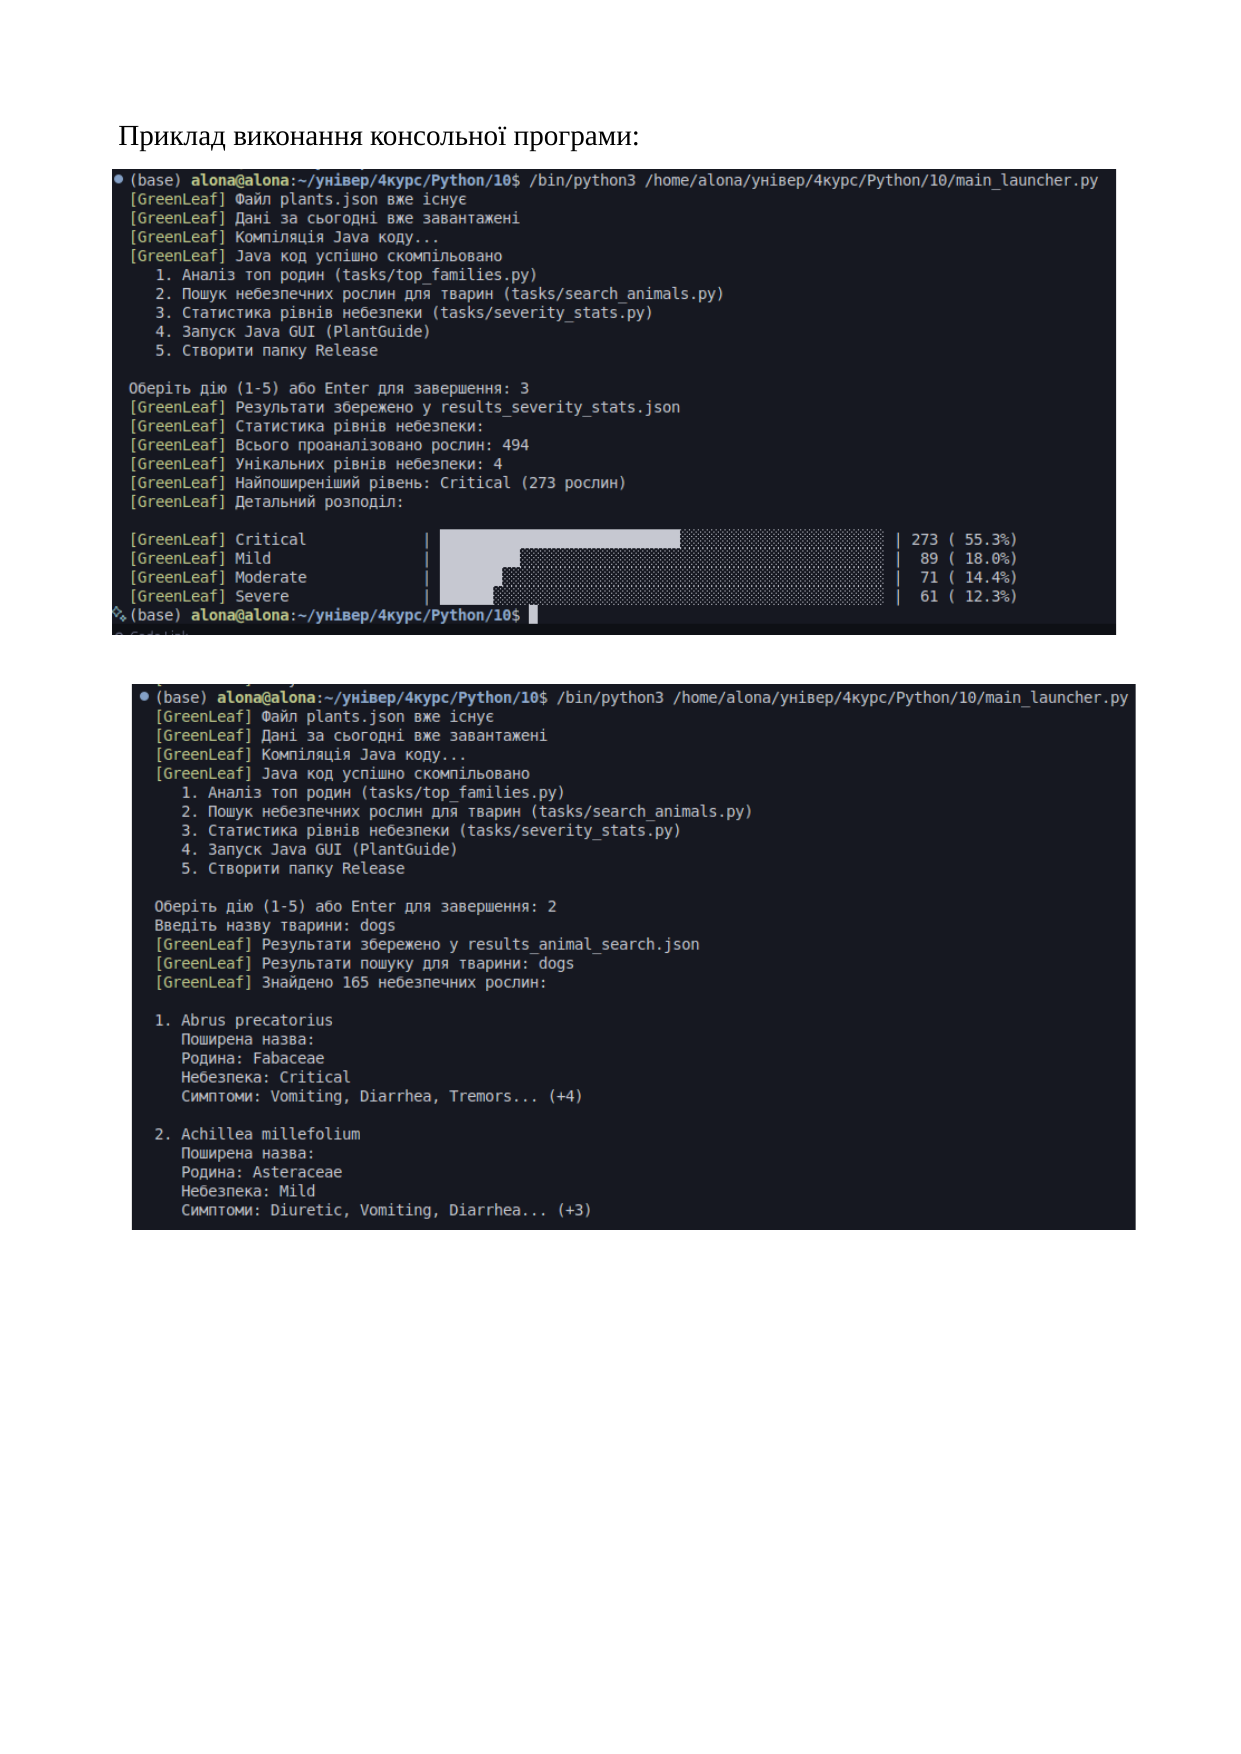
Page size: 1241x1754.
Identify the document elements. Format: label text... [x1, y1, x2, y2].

text Приклад виконання консольної програми: [118, 118, 1122, 152]
picture [112, 169, 1117, 635]
picture [131, 684, 1136, 1230]
